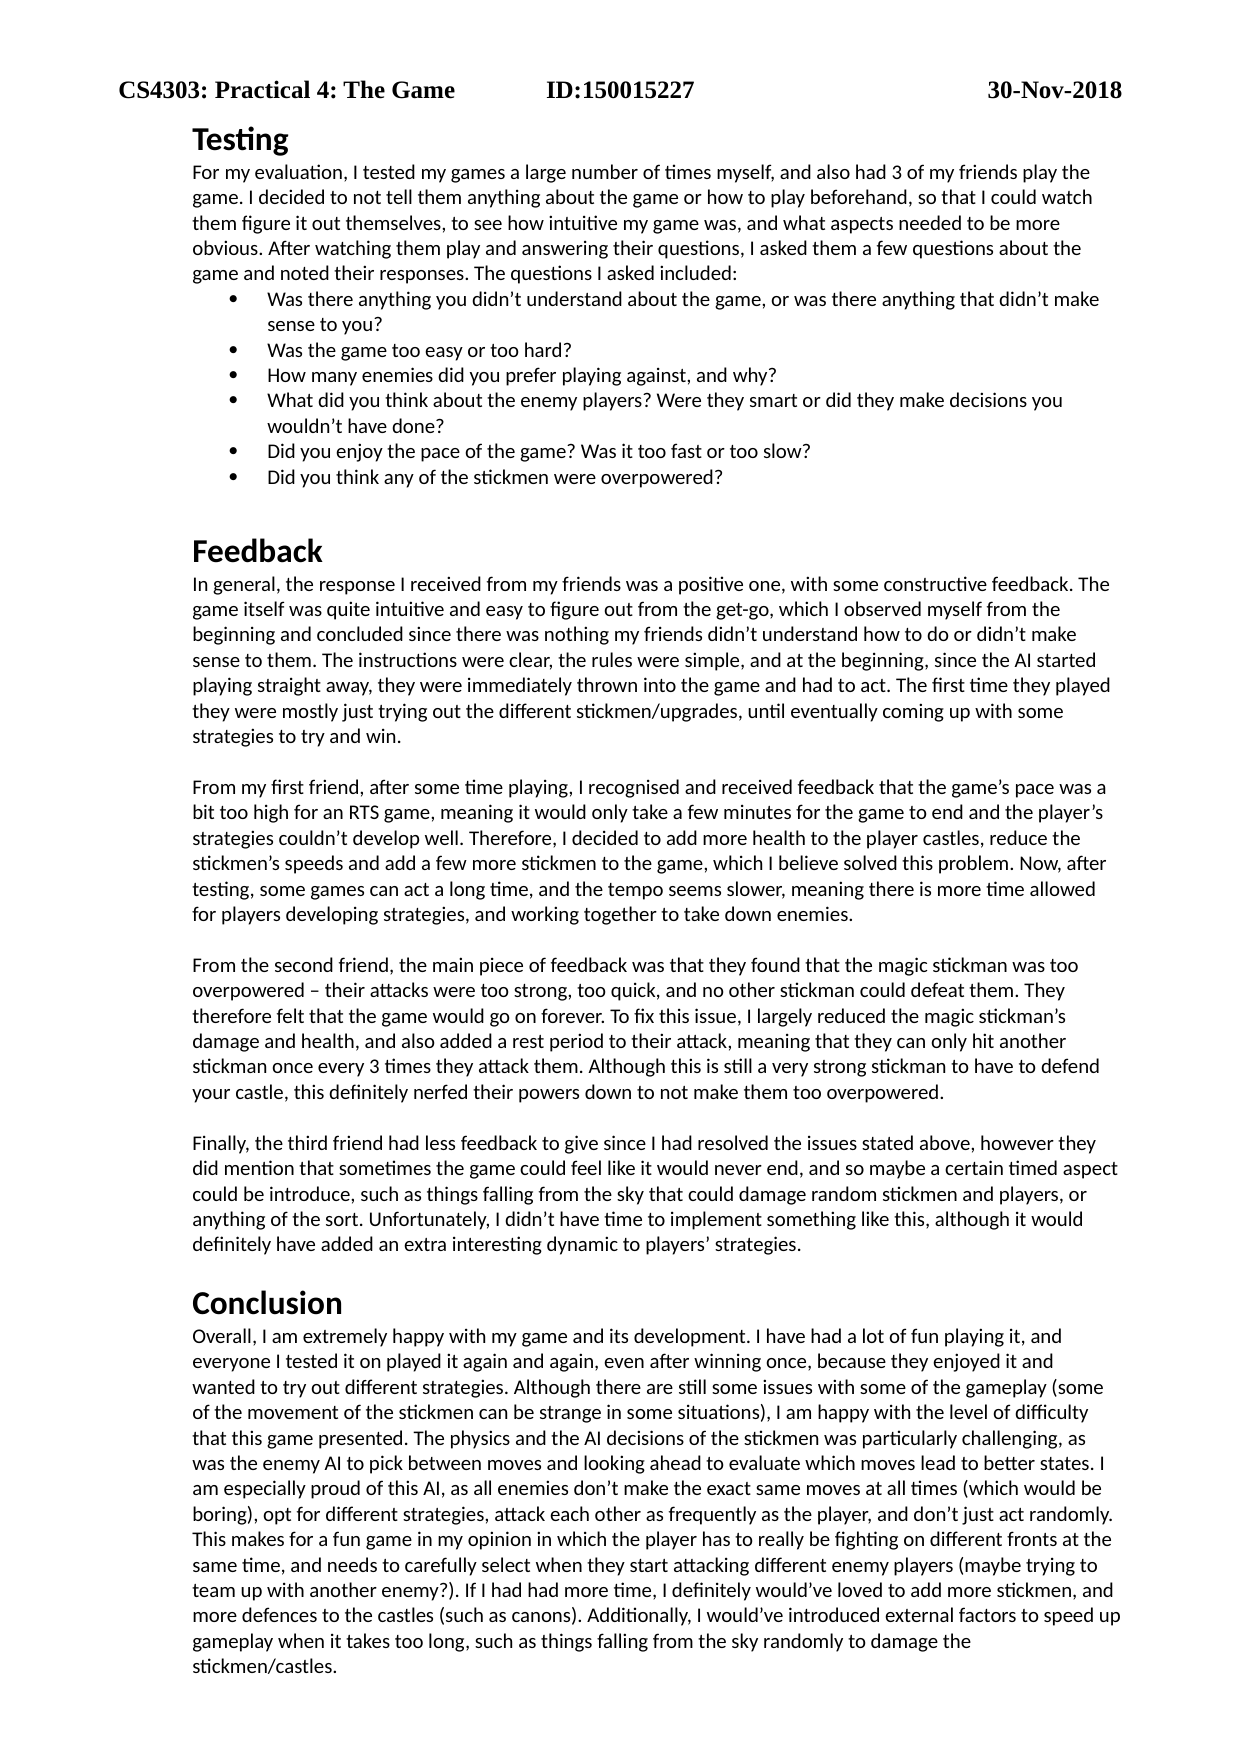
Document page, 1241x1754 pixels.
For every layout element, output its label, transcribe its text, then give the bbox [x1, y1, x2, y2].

text From the second friend, the main piece of feedback was that they found that the magic stickman was too overpowered – their attacks were too strong, too quick, and no other stickman could defeat them. They therefore felt that the game would go on forever. To fix this issue, I largely reduced the magic stickman’s damage and health, and also added a rest period to their attack, meaning that they can only hit another stickman once every 3 times they attack them. Although this is still a very strong stickman to have to defend your castle, this definitely nerfed their powers down to not make them too overpowered. [192, 952, 1122, 1104]
text For my evaluation, I tested my games a large number of times myself, and also had 3 of my friends play the game. I decided to not tell them anything about the game or how to play beforehand, so that I could watch them figure it out themselves, to see how intuitive my game was, and what aspects needed to be more obvious. After watching them play and answering their questions, I asked them a few questions about the game and noted their responses. The questions I asked included: [192, 159, 1122, 286]
text Testing [118, 118, 1122, 159]
list Did you enjoy the pace of the game? Was it too fast or too slow? [229, 438, 1122, 464]
text From my first friend, after some time playing, I recognised and received feedback that the game’s pace was a bit too high for an RTS game, meaning it would only take a few minutes for the game to end and the player’s strategies couldn’t develop well. Therefore, I decided to add more health to the player castles, reduce the stickmen’s speeds and add a few more stickmen to the game, which I believe solved this problem. Now, after testing, some games can act a long time, and the tempo seems slower, meaning there is more time allowed for players developing strategies, and working together to take down enemies. [192, 774, 1122, 927]
list Was there anything you didn’t understand about the game, or was there anything that didn’t make sense to you? [229, 286, 1122, 337]
text Overall, I am extremely happy with my game and its development. I have had a lot of fun playing it, and everyone I tested it on played it again and again, even after winning once, because they enjoyed it and wanted to try out different strategies. Although there are still some issues with some of the gameplay (some of the movement of the stickmen can be strange in some situations), I am happy with the level of difficulty that this game presented. The physics and the AI decisions of the stickmen was particularly challenging, as was the enemy AI to pick between moves and looking ahead to evaluate which moves lead to better states. I am especially proud of this AI, as all enemies don’t make the exact same moves at all times (which would be boring), opt for different strategies, attack each other as frequently as the player, and don’t just act randomly. This makes for a fun game in my opinion in which the player has to really be fighting on different fronts at the same time, and needs to carefully select when they start attacking different enemy players (maybe trying to team up with another enemy?). If I had had more time, I definitely would’ve loved to add more stickmen, and more defences to the castles (such as canons). Additionally, I would’ve introduced external factors to speed up gameplay when it takes too long, such as things falling from the sky randomly to damage the stickmen/castles. [192, 1323, 1122, 1679]
text Finally, the third friend had less feedback to give since I had resolved the issues stated above, however they did mention that sometimes the game could feel like it would never end, and so maybe a certain timed aspect could be introduce, such as things falling from the sky that could damage random stickmen and players, or anything of the sort. Unfortunately, I didn’t have time to implement something like this, although it would definitely have added an extra interesting dynamic to players’ strategies. [192, 1130, 1122, 1257]
text In general, the response I received from my friends was a positive one, with some constructive feedback. The game itself was quite intuitive and easy to figure out from the get-go, which I observed myself from the beginning and concluded since there was nothing my friends didn’t understand how to do or didn’t make sense to them. The instructions were clear, the rules were simple, and at the beginning, since the AI started playing straight away, they were immediately thrown into the game and had to act. The first time they played they were mostly just trying out the different stickmen/upgrades, until eventually coming up with some strategies to try and win. [192, 571, 1122, 749]
list How many enemies did you prefer playing against, and why? [229, 362, 1122, 388]
list What did you think about the enemy players? Were they smart or did they make decisions you wouldn’t have done? [229, 388, 1122, 438]
list Did you think any of the stickmen were overpowered? [229, 464, 1122, 489]
text Feedback [118, 530, 1122, 571]
list Was the game too easy or too hard? [229, 337, 1122, 362]
text Conclusion [192, 1282, 1122, 1323]
